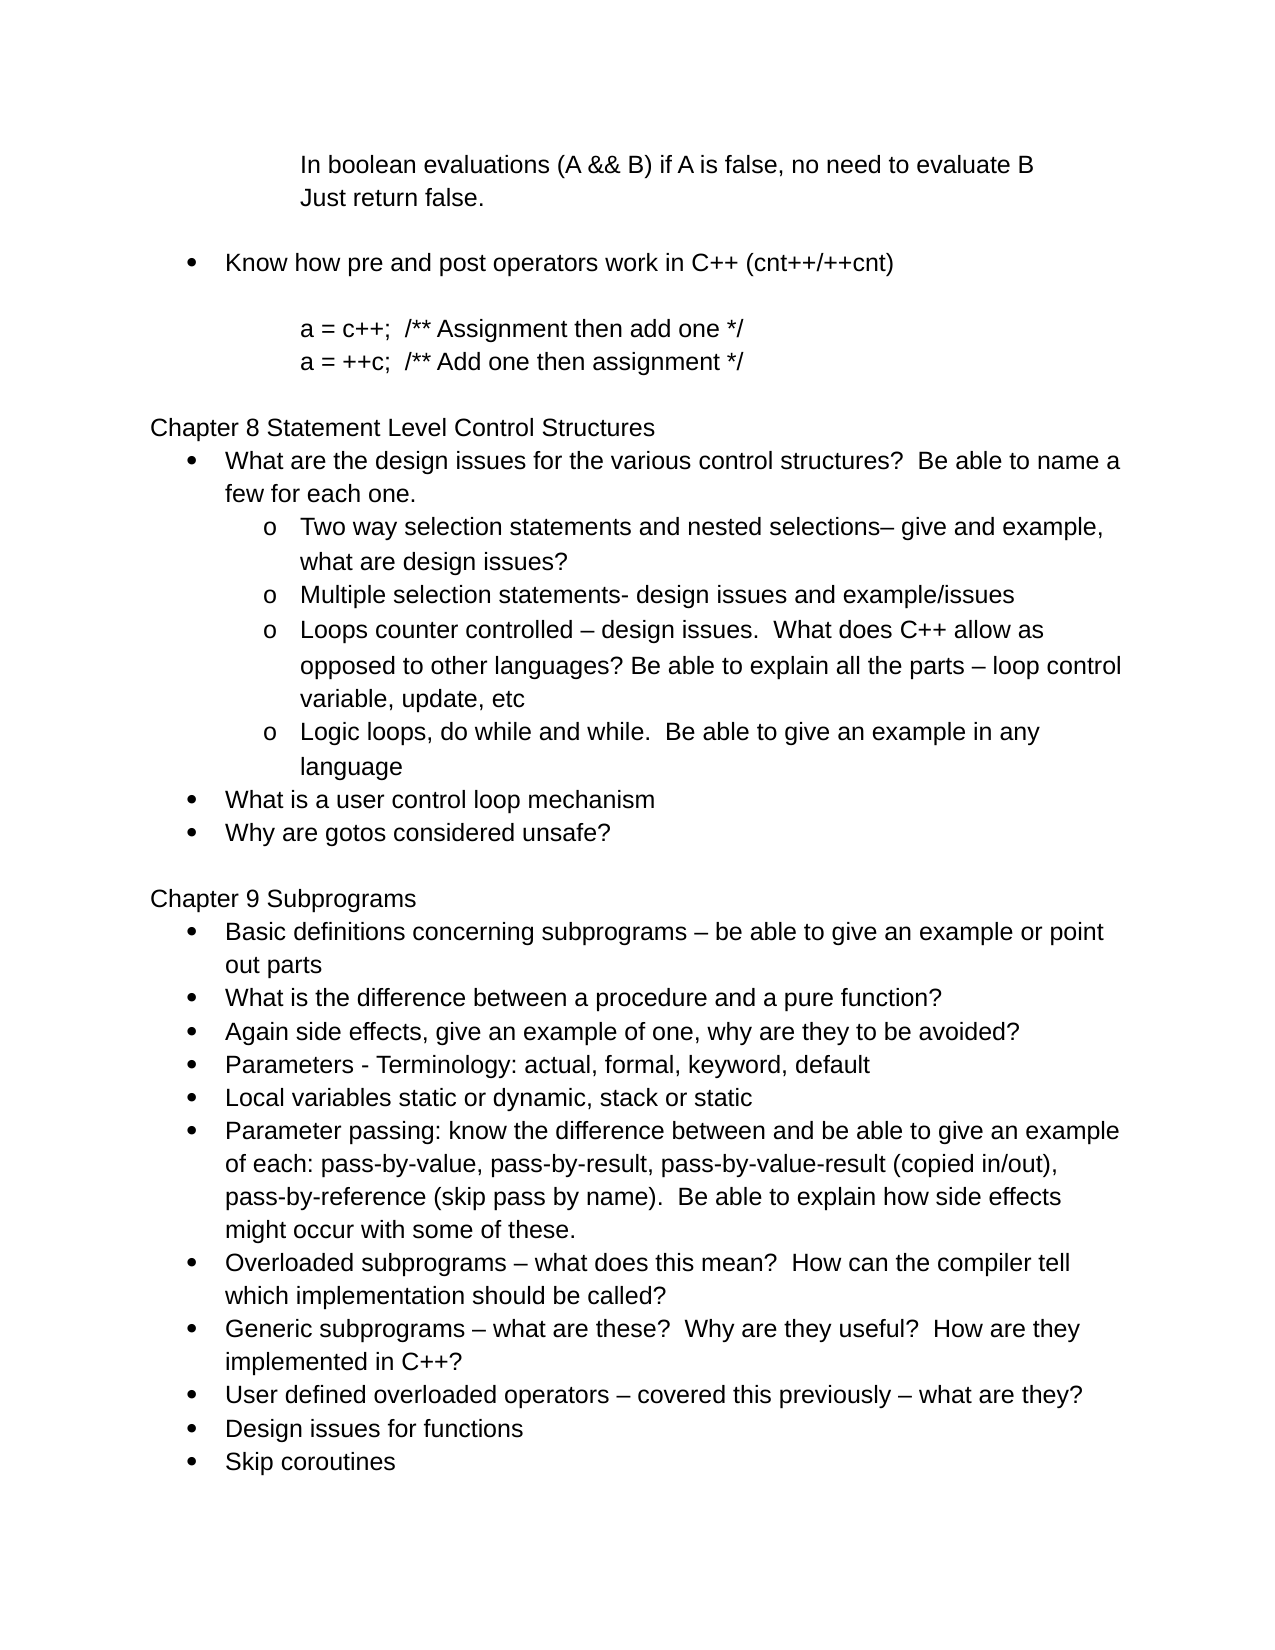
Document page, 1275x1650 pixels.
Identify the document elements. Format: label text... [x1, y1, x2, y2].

list Parameters - Terminology: actual, formal, keyword, default [187, 1050, 1125, 1078]
list Basic definitions concerning subprograms – be able to give an example or point out parts [187, 917, 1125, 979]
list Loops counter controlled – design issues. What does C++ allow as opposed to other languages? Be able to explain all the parts – loop control variable, update, etc [262, 616, 1125, 712]
list Why are gotos considered unsafe? [187, 818, 1125, 847]
list Again side effects, give an example of one, why are they to be avoided? [187, 1017, 1125, 1045]
list Local variables static or dynamic, stack or static [187, 1083, 1125, 1112]
list Just return false. [225, 183, 1125, 212]
list a = ++c; /** Add one then assignment */ [225, 347, 1125, 375]
list Two way selection statements and nested selections– give and example, what are design issues? [262, 512, 1125, 576]
list What are the design issues for the various control structures? Be able to name a few for each one. [187, 446, 1125, 507]
list Parameter passing: know the difference between and be able to give an example of each: pass-by-value, pass-by-result, pass-by-value-result (copied in/out), pass-by-reference (skip pass by name). Be able to explain how side effects might occur with some of these. [187, 1116, 1125, 1244]
list Skip coroutines [187, 1447, 1125, 1476]
list Generic subprograms – what are these? Why are they useful? How are they implemented in C++? [187, 1314, 1125, 1376]
list Overloaded subprograms – what does this mean? How can the compiler tell which implementation should be called? [187, 1248, 1125, 1310]
text Chapter 9 Subprograms [150, 884, 1125, 913]
list User defined overloaded operators – covered this previously – what are they? [187, 1380, 1125, 1409]
list What is the difference between a procedure and a pure function? [187, 983, 1125, 1012]
text Chapter 8 Statement Level Control Structures [150, 413, 1125, 441]
list Know how pre and post operators work in C++ (cnt++/++cnt) [187, 248, 1125, 277]
list a = c++; /** Assignment then add one */ [225, 313, 1125, 342]
list Multiple selection statements- design issues and example/issues [262, 580, 1125, 611]
list In boolean evaluations (A && B) if A is false, no need to evaluate B [225, 150, 1125, 179]
list What is a user control loop mechanism [187, 785, 1125, 814]
list Design issues for functions [187, 1413, 1125, 1442]
list Logic loops, do while and while. Be able to give an example in any language [262, 717, 1125, 781]
